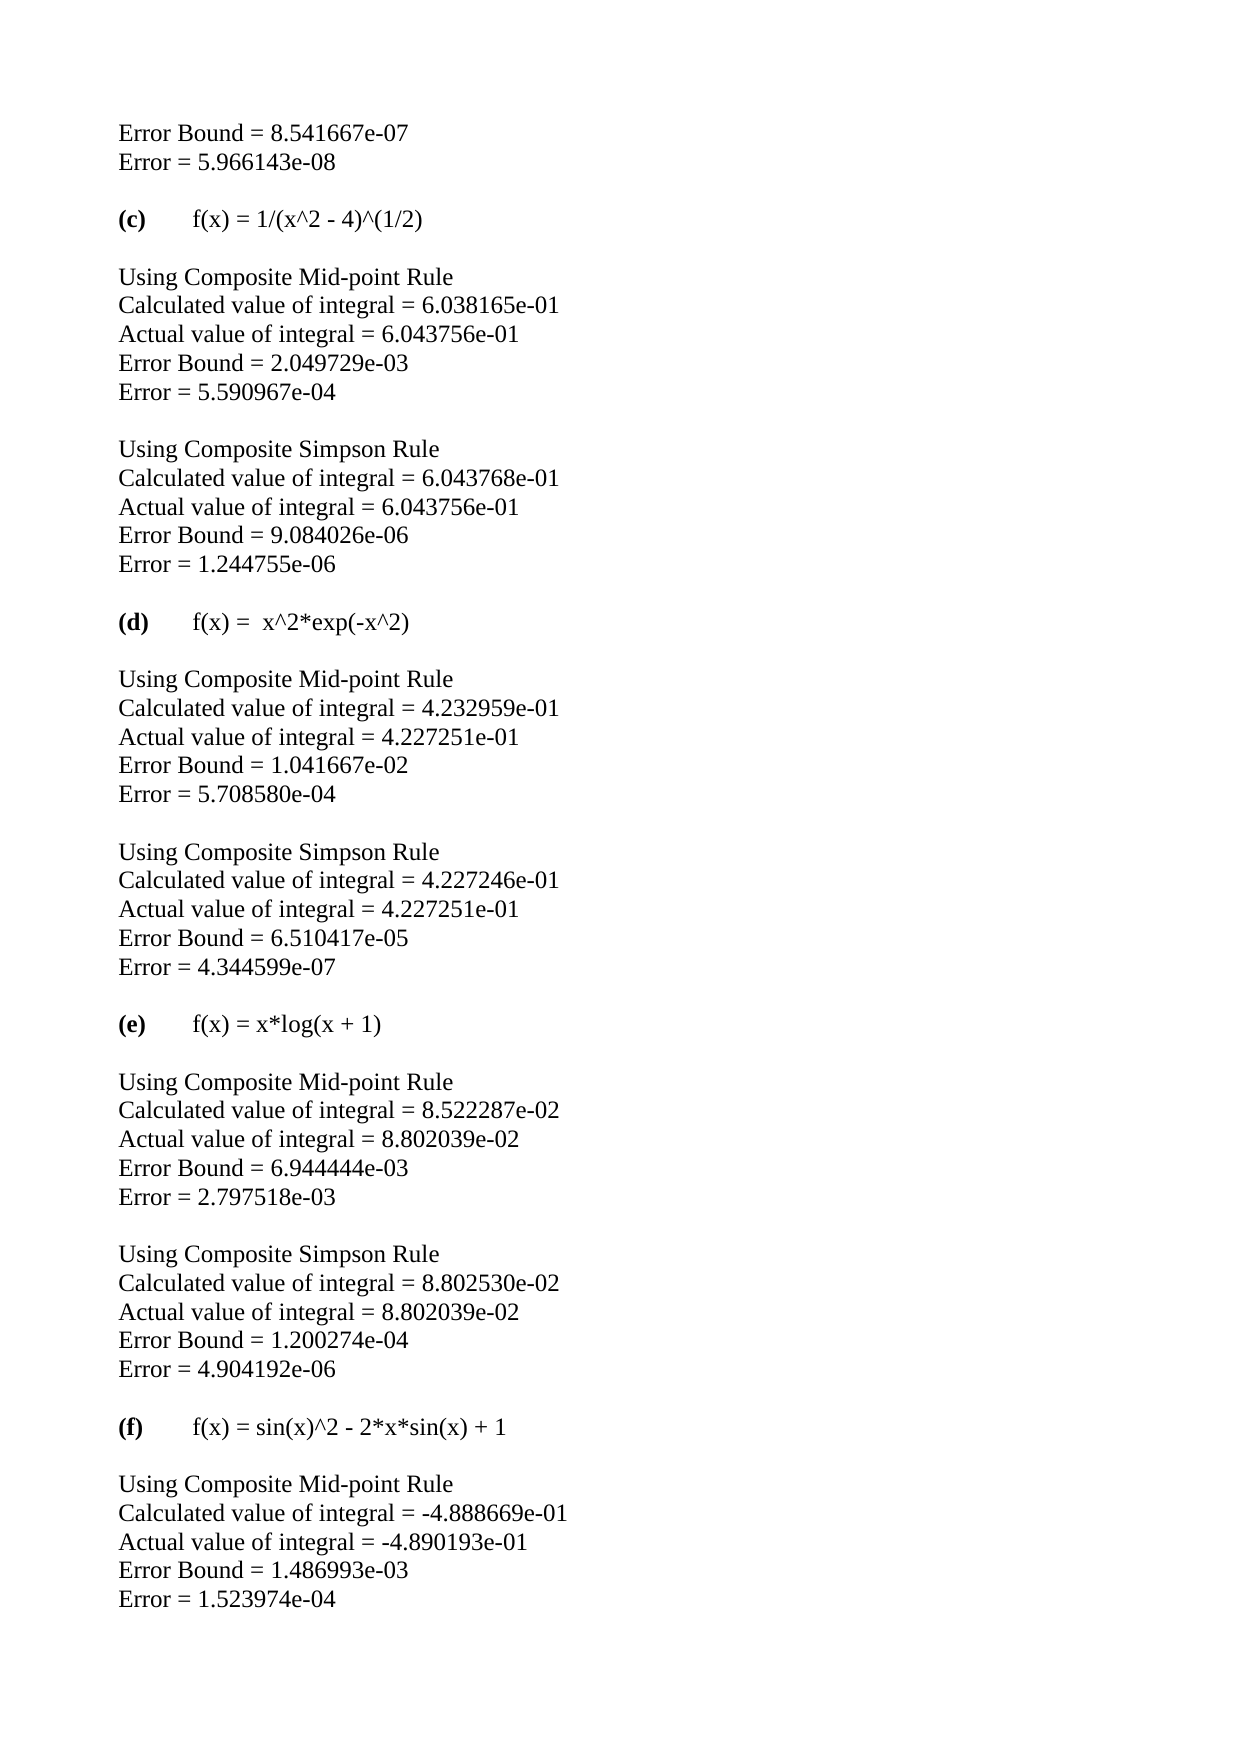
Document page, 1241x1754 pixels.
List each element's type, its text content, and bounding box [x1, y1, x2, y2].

text Calculated value of integral = 4.232959e-01 [118, 693, 1122, 722]
text Calculated value of integral = 8.802530e-02 [118, 1268, 1122, 1297]
text Error Bound = 1.200274e-04 [118, 1326, 1122, 1354]
text Error Bound = 2.049729e-03 [118, 348, 1122, 377]
text Error Bound = 9.084026e-06 [118, 521, 1122, 549]
text Calculated value of integral = 6.043768e-01 [118, 463, 1122, 492]
text (e) f(x) = x*log(x + 1) [118, 1009, 1122, 1038]
text Calculated value of integral = 6.038165e-01 [118, 291, 1122, 319]
text Error Bound = 8.541667e-07 [118, 118, 1122, 147]
text Error Bound = 1.041667e-02 [118, 751, 1122, 779]
text Actual value of integral = 8.802039e-02 [118, 1297, 1122, 1326]
text Error = 4.904192e-06 [118, 1354, 1122, 1383]
text Calculated value of integral = -4.888669e-01 [118, 1498, 1122, 1527]
text Using Composite Simpson Rule [118, 837, 1122, 866]
text (c) f(x) = 1/(x^2 - 4)^(1/2) [118, 204, 1122, 233]
text (d) f(x) = x^2*exp(-x^2) [118, 607, 1122, 636]
text Actual value of integral = 4.227251e-01 [118, 894, 1122, 923]
text Error = 1.523974e-04 [118, 1584, 1122, 1613]
text Actual value of integral = 6.043756e-01 [118, 319, 1122, 348]
text Calculated value of integral = 8.522287e-02 [118, 1096, 1122, 1124]
text Error Bound = 1.486993e-03 [118, 1556, 1122, 1584]
text Using Composite Mid-point Rule [118, 1469, 1122, 1498]
text Calculated value of integral = 4.227246e-01 [118, 866, 1122, 894]
text Using Composite Mid-point Rule [118, 1067, 1122, 1096]
text Using Composite Simpson Rule [118, 434, 1122, 463]
text Error = 1.244755e-06 [118, 549, 1122, 578]
text Actual value of integral = -4.890193e-01 [118, 1527, 1122, 1556]
text Using Composite Mid-point Rule [118, 664, 1122, 693]
text Error = 5.590967e-04 [118, 377, 1122, 406]
text Actual value of integral = 6.043756e-01 [118, 492, 1122, 521]
text Using Composite Mid-point Rule [118, 262, 1122, 291]
text (f) f(x) = sin(x)^2 - 2*x*sin(x) + 1 [118, 1412, 1122, 1441]
text Error = 4.344599e-07 [118, 952, 1122, 981]
text Error = 5.966143e-08 [118, 147, 1122, 176]
text Error = 5.708580e-04 [118, 779, 1122, 808]
text Error Bound = 6.944444e-03 [118, 1153, 1122, 1182]
text Actual value of integral = 4.227251e-01 [118, 722, 1122, 751]
text Using Composite Simpson Rule [118, 1239, 1122, 1268]
text Error = 2.797518e-03 [118, 1182, 1122, 1211]
text Actual value of integral = 8.802039e-02 [118, 1124, 1122, 1153]
text Error Bound = 6.510417e-05 [118, 923, 1122, 952]
